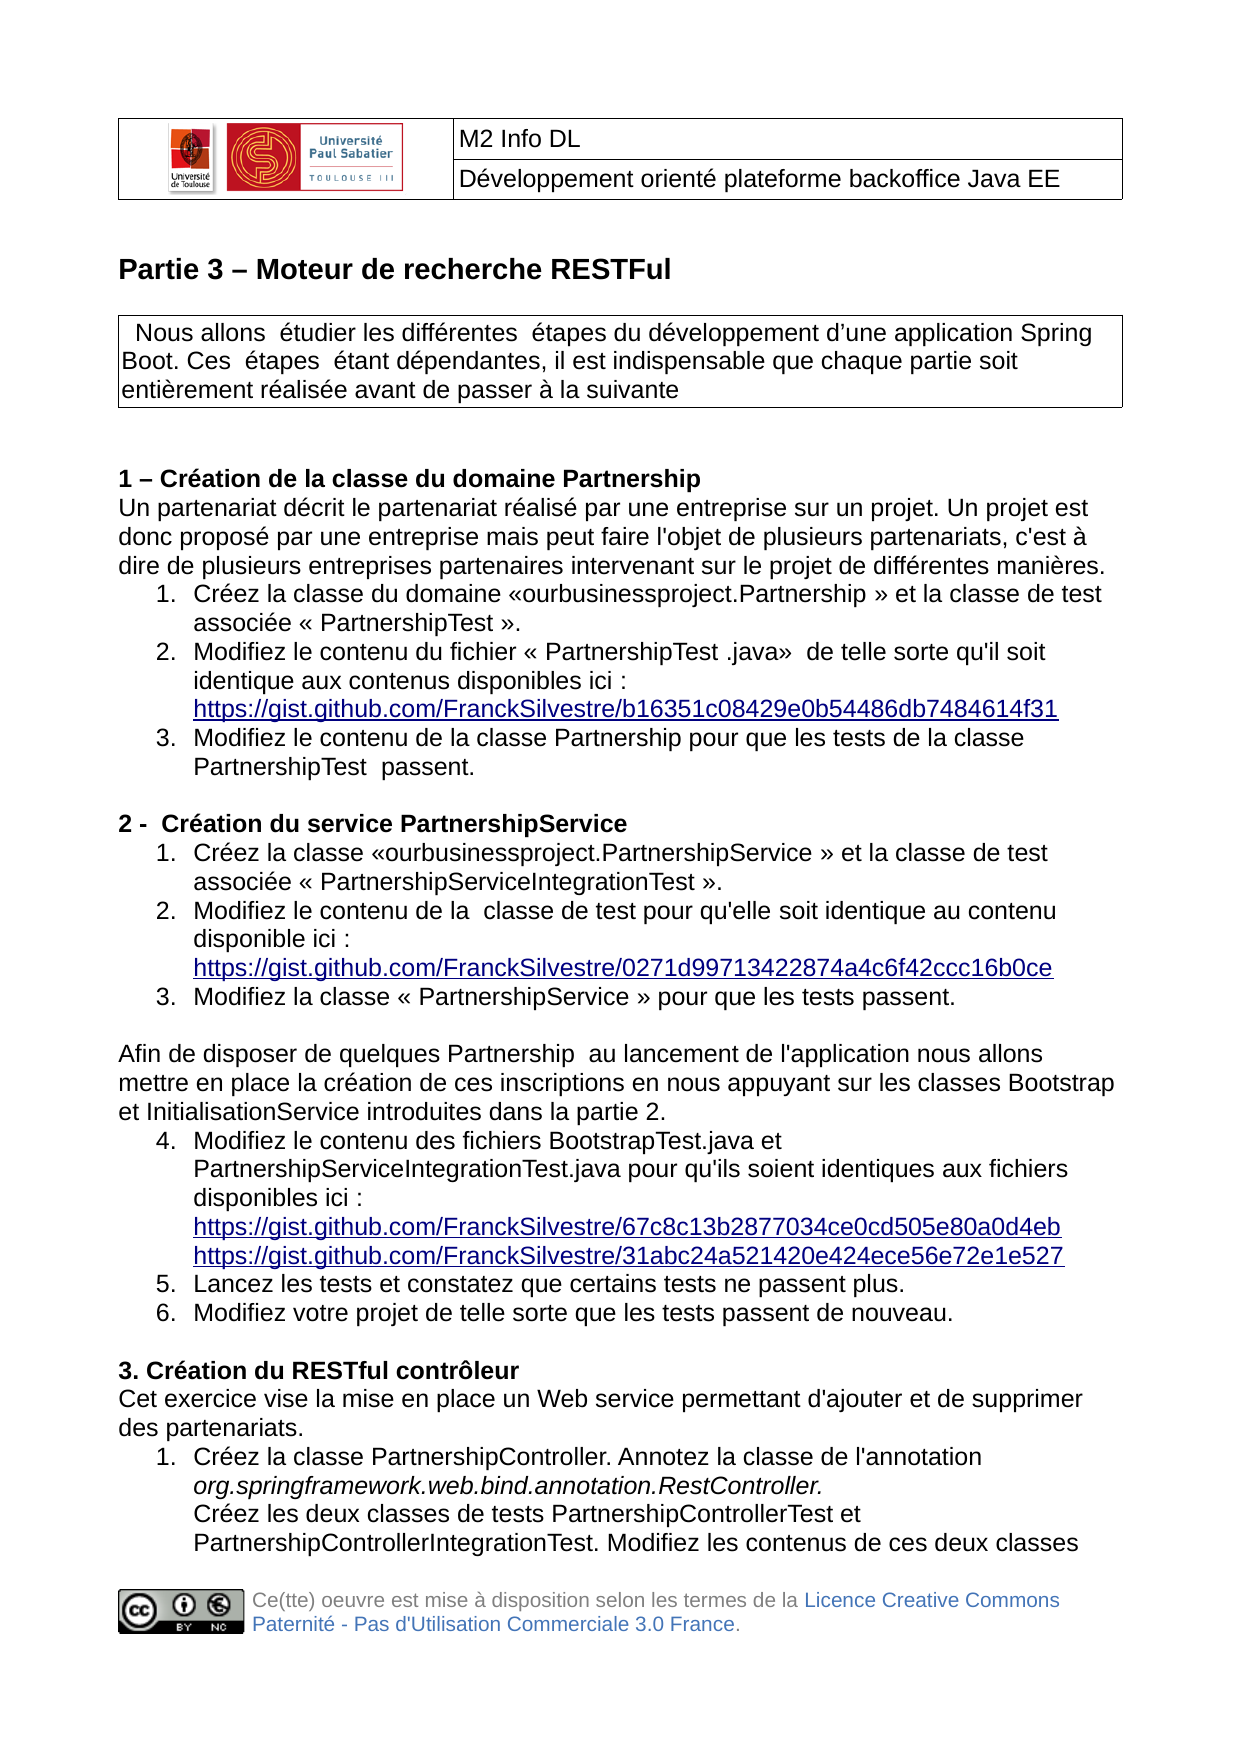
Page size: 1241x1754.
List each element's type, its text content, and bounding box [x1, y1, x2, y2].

text 3. Création du RESTful contrôleur [118, 1356, 1122, 1384]
text Nous allons étudier les différentes étapes du développement d’une application Spring Boot. Ces étapes étant dépendantes, il est indispensable que chaque partie soit entièrement réalisée avant de passer à la suivante [119, 316, 1122, 407]
list Modifiez la classe « PartnershipService » pour que les tests passent. [156, 982, 1122, 1011]
text 2 - Création du service PartnershipService [118, 809, 1122, 838]
picture [118, 1589, 245, 1634]
text Partie 3 – Moteur de recherche RESTFul [118, 252, 1122, 286]
text Un partenariat décrit le partenariat réalisé par une entreprise sur un projet. Un projet est donc proposé par une entreprise mais peut faire l'objet de plusieurs partenariats, c'est à dire de plusieurs entreprises partenaires intervenant sur le projet de différentes manières. [118, 493, 1122, 579]
list https://gist.github.com/FranckSilvestre/b16351c08429e0b54486db7484614f31 [156, 694, 1122, 723]
list Modifiez le contenu du fichier « PartnershipTest .java» de telle sorte qu'il soit identique aux contenus disponibles ici : [156, 637, 1122, 694]
list https://gist.github.com/FranckSilvestre/31abc24a521420e424ece56e72e1e527 [156, 1241, 1122, 1269]
list Créez la classe «ourbusinessproject.PartnershipService » et la classe de test associée « PartnershipServiceIntegrationTest ». [156, 838, 1122, 896]
list Modifiez votre projet de telle sorte que les tests passent de nouveau. [156, 1298, 1122, 1327]
list Créez la classe du domaine «ourbusinessproject.Partnership » et la classe de test associée « PartnershipTest ». [156, 579, 1122, 637]
list Lancez les tests et constatez que certains tests ne passent plus. [156, 1269, 1122, 1298]
text Cet exercice vise la mise en place un Web service permettant d'ajouter et de supprimer des partenariats. [118, 1384, 1122, 1442]
list Modifiez le contenu de la classe de test pour qu'elle soit identique au contenu disponible ici : [156, 896, 1122, 953]
list Modifiez le contenu de la classe Partnership pour que les tests de la classe PartnershipTest passent. [156, 723, 1122, 781]
text Afin de disposer de quelques Partnership au lancement de l'application nous allons mettre en place la création de ces inscriptions en nous appuyant sur les classes Bootstrap et InitialisationService introduites dans la partie 2. [118, 1039, 1122, 1126]
list Créez les deux classes de tests PartnershipControllerTest et PartnershipControllerIntegrationTest. Modifiez les contenus de ces deux classes [156, 1499, 1122, 1557]
picture [164, 123, 407, 195]
text 1 – Création de la classe du domaine Partnership [118, 464, 1122, 493]
list https://gist.github.com/FranckSilvestre/67c8c13b2877034ce0cd505e80a0d4eb [156, 1212, 1122, 1241]
list org.springframework.web.bind.annotation.RestController. [156, 1471, 1122, 1499]
list Créez la classe PartnershipController. Annotez la classe de l'annotation [156, 1442, 1122, 1471]
list Modifiez le contenu des fichiers BootstrapTest.java et PartnershipServiceIntegrationTest.java pour qu'ils soient identiques aux fichiers disponibles ici : [156, 1126, 1122, 1212]
list https://gist.github.com/FranckSilvestre/0271d99713422874a4c6f42ccc16b0ce [156, 953, 1122, 982]
